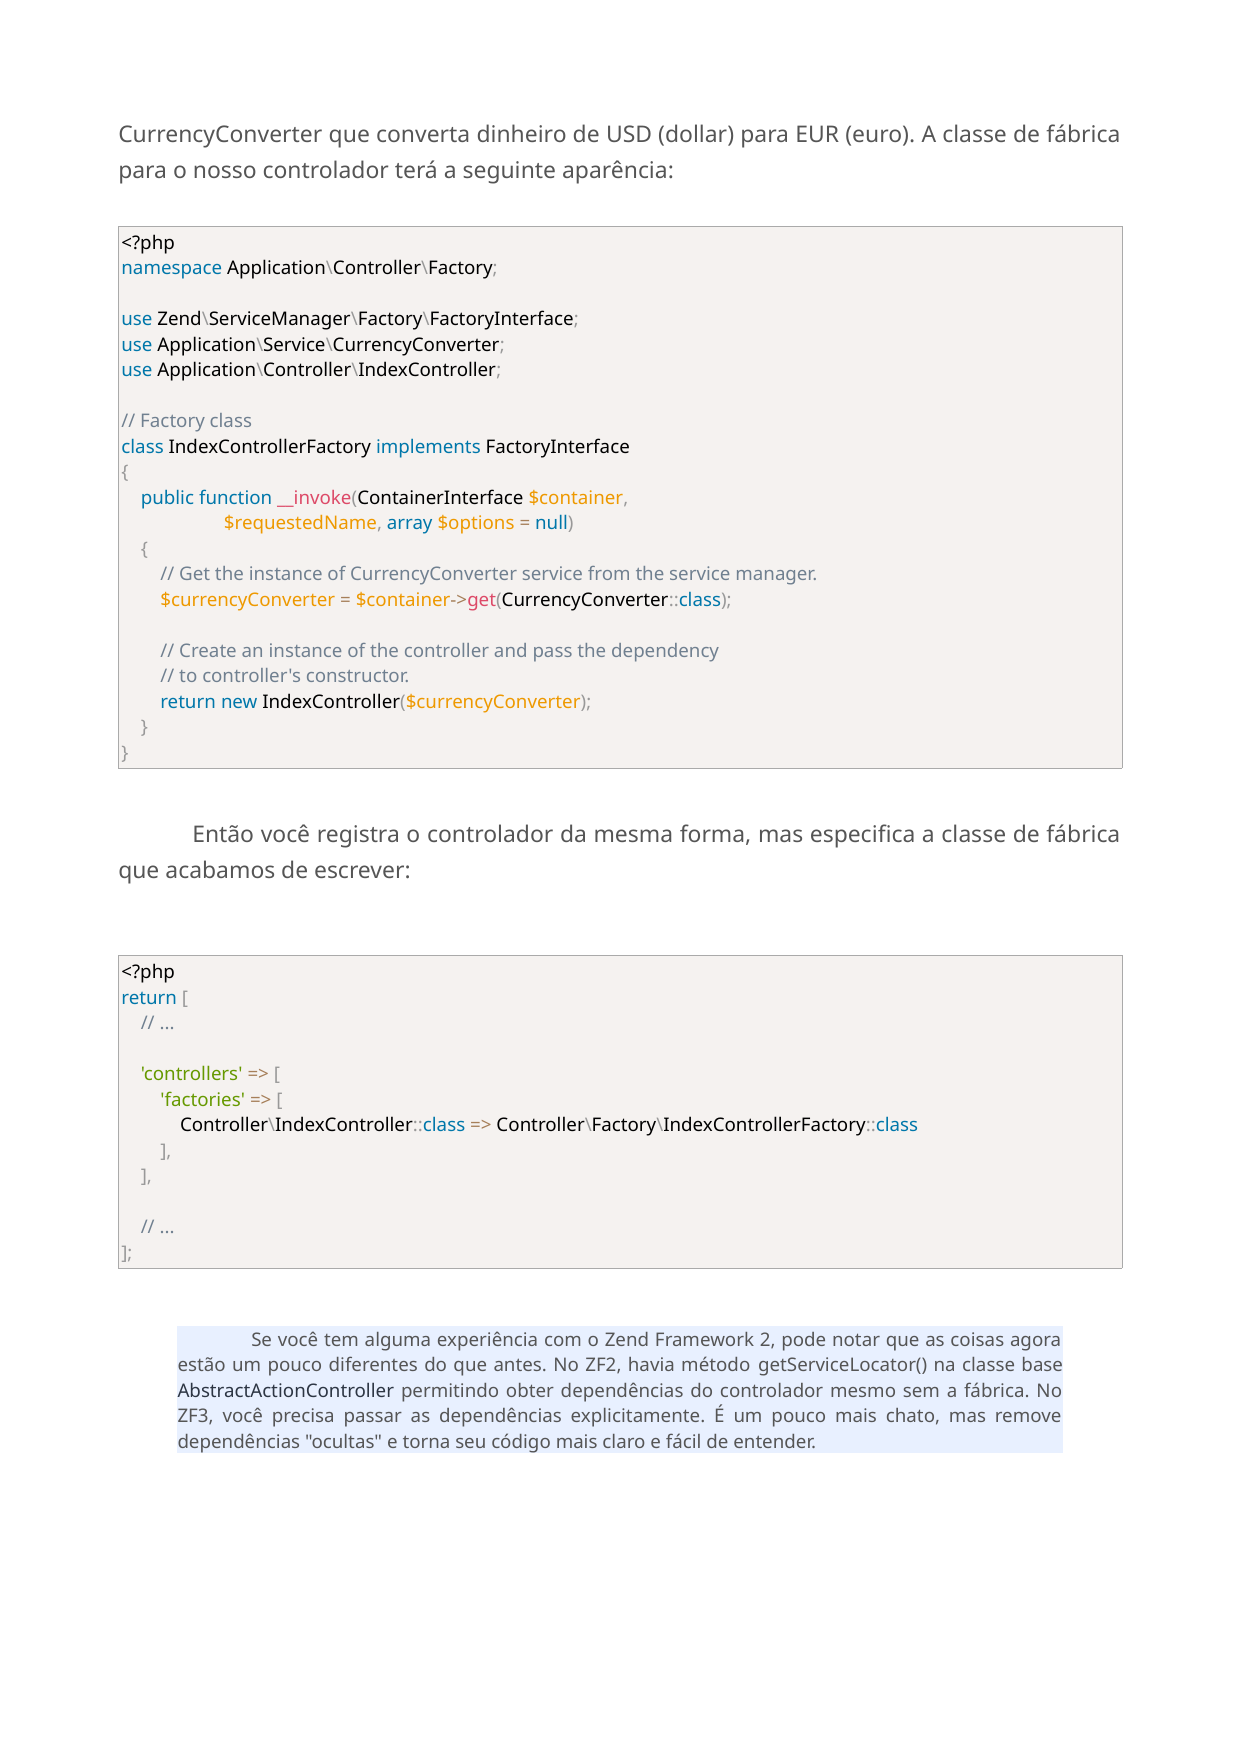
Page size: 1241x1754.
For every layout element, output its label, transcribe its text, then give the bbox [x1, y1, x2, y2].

text use Application\Service\CurrencyConverter; [119, 328, 1122, 353]
text // Create an instance of the controller and pass the dependency [119, 634, 1122, 660]
text <?php [119, 227, 1122, 251]
text // ... [119, 1211, 1122, 1236]
text return [ [119, 981, 1122, 1006]
text CurrencyConverter que converta dinheiro de USD (dollar) para EUR (euro). A classe de fábrica para o nosso controlador terá a seguinte aparência: [118, 118, 1122, 185]
text } [119, 736, 1122, 768]
text <?php [119, 956, 1122, 981]
text // ... [119, 1006, 1122, 1032]
text use Application\Controller\IndexController; [119, 353, 1122, 379]
text use Zend\ServiceManager\Factory\FactoryInterface; [119, 302, 1122, 328]
text ], [119, 1134, 1122, 1159]
text 'factories' => [ [119, 1083, 1122, 1108]
text // Factory class [119, 404, 1122, 430]
text Se você tem alguma experiência com o Zend Framework 2, pode notar que as coisas agora estão um pouco diferentes do que antes. No ZF2, havia método getServiceLocator() na classe base AbstractActionController permitindo obter dependências do controlador mesmo sem a fábrica. No ZF3, você precisa passar as dependências explicitamente. É um pouco mais chato, mas remove dependências "ocultas" e torna seu código mais claro e fácil de entender. [177, 1326, 1063, 1453]
text return new IndexController($currencyConverter); [119, 685, 1122, 711]
text { [119, 456, 1122, 481]
text class IndexControllerFactory implements FactoryInterface [119, 430, 1122, 456]
text } [119, 711, 1122, 736]
text 'controllers' => [ [119, 1057, 1122, 1083]
text Controller\IndexController::class => Controller\Factory\IndexControllerFactory::class [119, 1108, 1122, 1134]
text namespace Application\Controller\Factory; [119, 251, 1122, 277]
text $currencyConverter = $container->get(CurrencyConverter::class); [119, 583, 1122, 609]
text Então você registra o controlador da mesma forma, mas especifica a classe de fábrica que acabamos de escrever: [118, 818, 1122, 886]
text // to controller's constructor. [119, 660, 1122, 685]
text { [119, 532, 1122, 558]
text // Get the instance of CurrencyConverter service from the service manager. [119, 558, 1122, 583]
text ]; [119, 1236, 1122, 1268]
text $requestedName, array $options = null) [119, 507, 1122, 532]
text public function __invoke(ContainerInterface $container, [119, 481, 1122, 507]
text ], [119, 1159, 1122, 1185]
